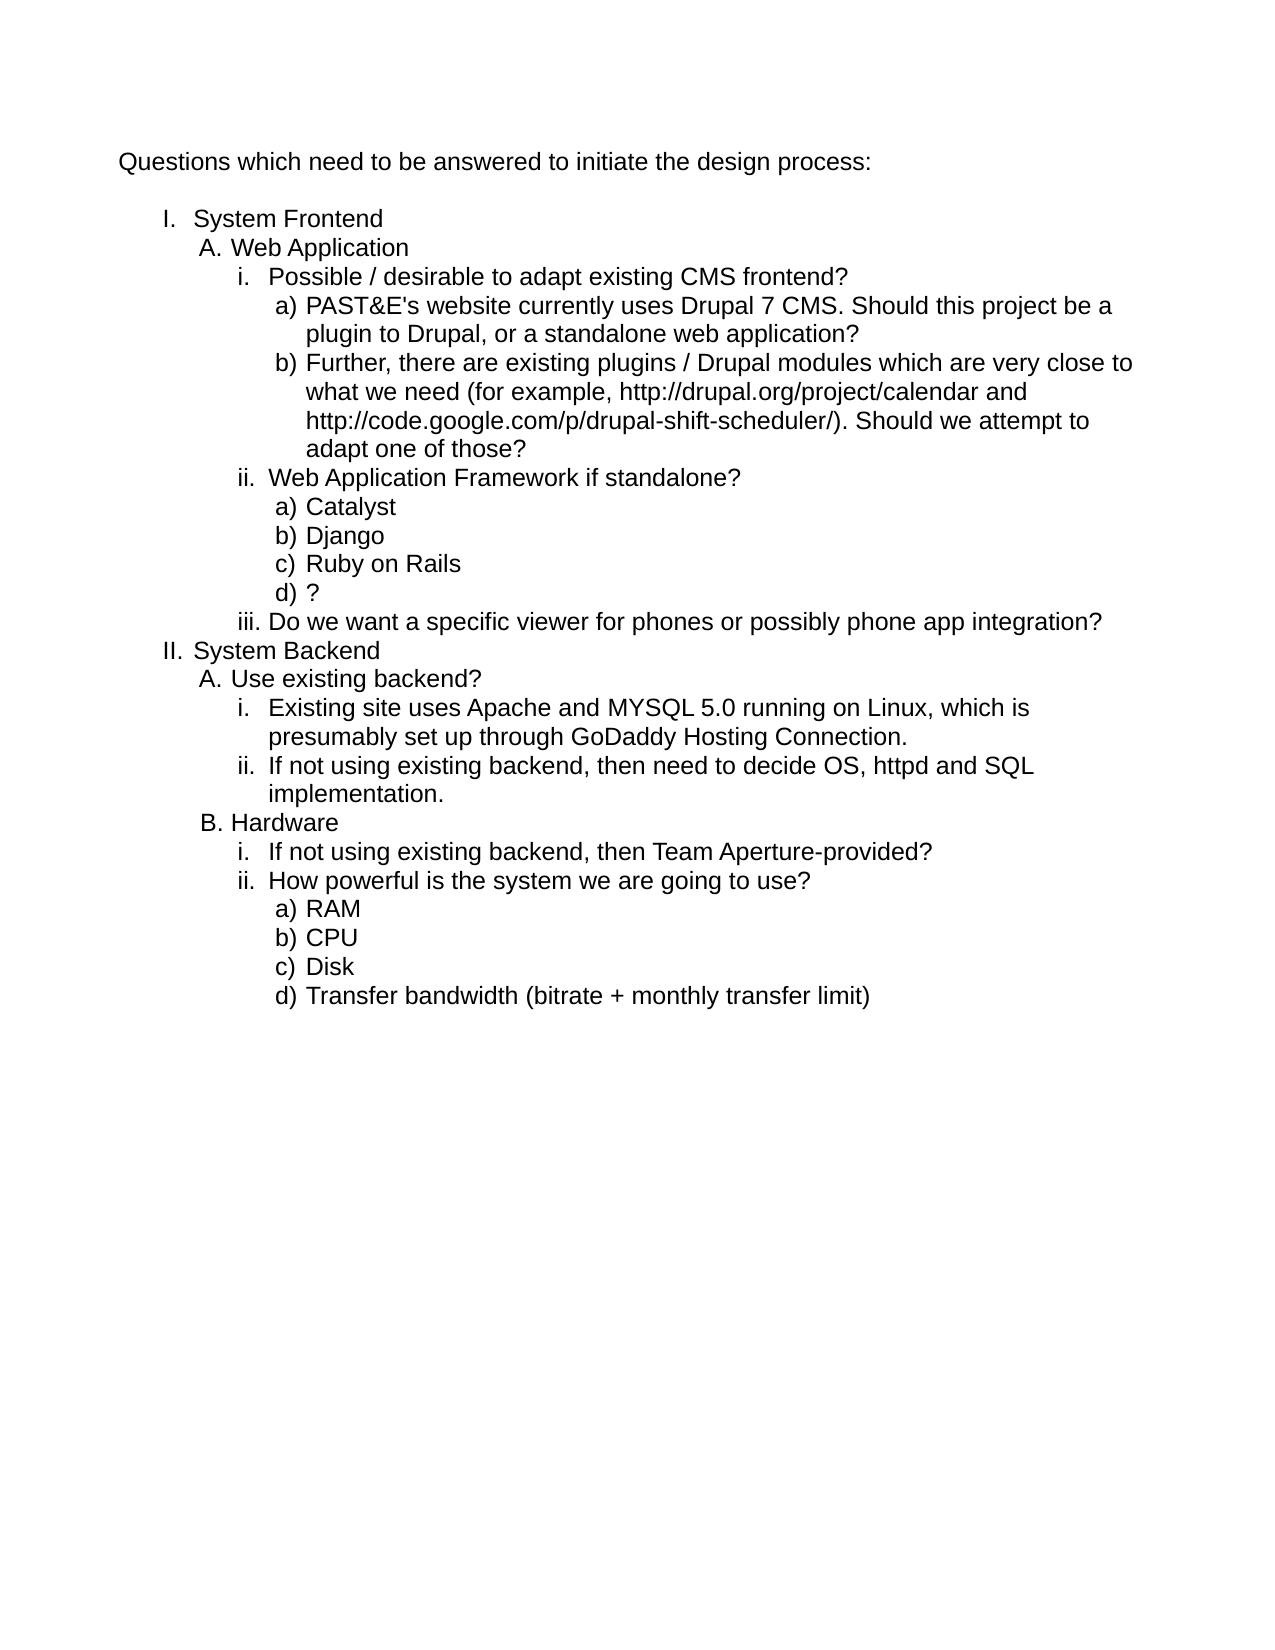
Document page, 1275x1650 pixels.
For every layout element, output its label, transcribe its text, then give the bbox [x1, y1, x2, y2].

list System Backend [156, 636, 1157, 664]
list PAST&E's website currently uses Drupal 7 CMS. Should this project be a plugin to Drupal, or a standalone web application? [268, 291, 1157, 348]
list Web Application [193, 233, 1157, 262]
list Catalyst [268, 492, 1157, 521]
list Existing site uses Apache and MYSQL 5.0 running on Linux, which is presumably set up through GoDaddy Hosting Connection. [231, 693, 1157, 751]
list ? [268, 578, 1157, 607]
list System Frontend [156, 204, 1157, 233]
text Questions which need to be answered to initiate the design process: [118, 147, 1157, 176]
list CPU [268, 923, 1157, 952]
list Django [268, 521, 1157, 549]
list Further, there are existing plugins / Drupal modules which are very close to what we need (for example, http://drupal.org/project/calendar and http://code.google.com/p/drupal-shift-scheduler/). Should we attempt to adapt one of those? [268, 348, 1157, 463]
list Transfer bandwidth (bitrate + monthly transfer limit) [268, 981, 1157, 1009]
list How powerful is the system we are going to use? [231, 866, 1157, 894]
list Do we want a specific viewer for phones or possibly phone app integration? [231, 607, 1157, 636]
list Hardware [193, 808, 1157, 837]
list If not using existing backend, then Team Aperture-provided? [231, 837, 1157, 866]
list Web Application Framework if standalone? [231, 463, 1157, 492]
list Possible / desirable to adapt existing CMS frontend? [231, 262, 1157, 291]
list Disk [268, 952, 1157, 981]
list Ruby on Rails [268, 549, 1157, 578]
list If not using existing backend, then need to decide OS, httpd and SQL implementation. [231, 751, 1157, 808]
list Use existing backend? [193, 664, 1157, 693]
list RAM [268, 894, 1157, 923]
